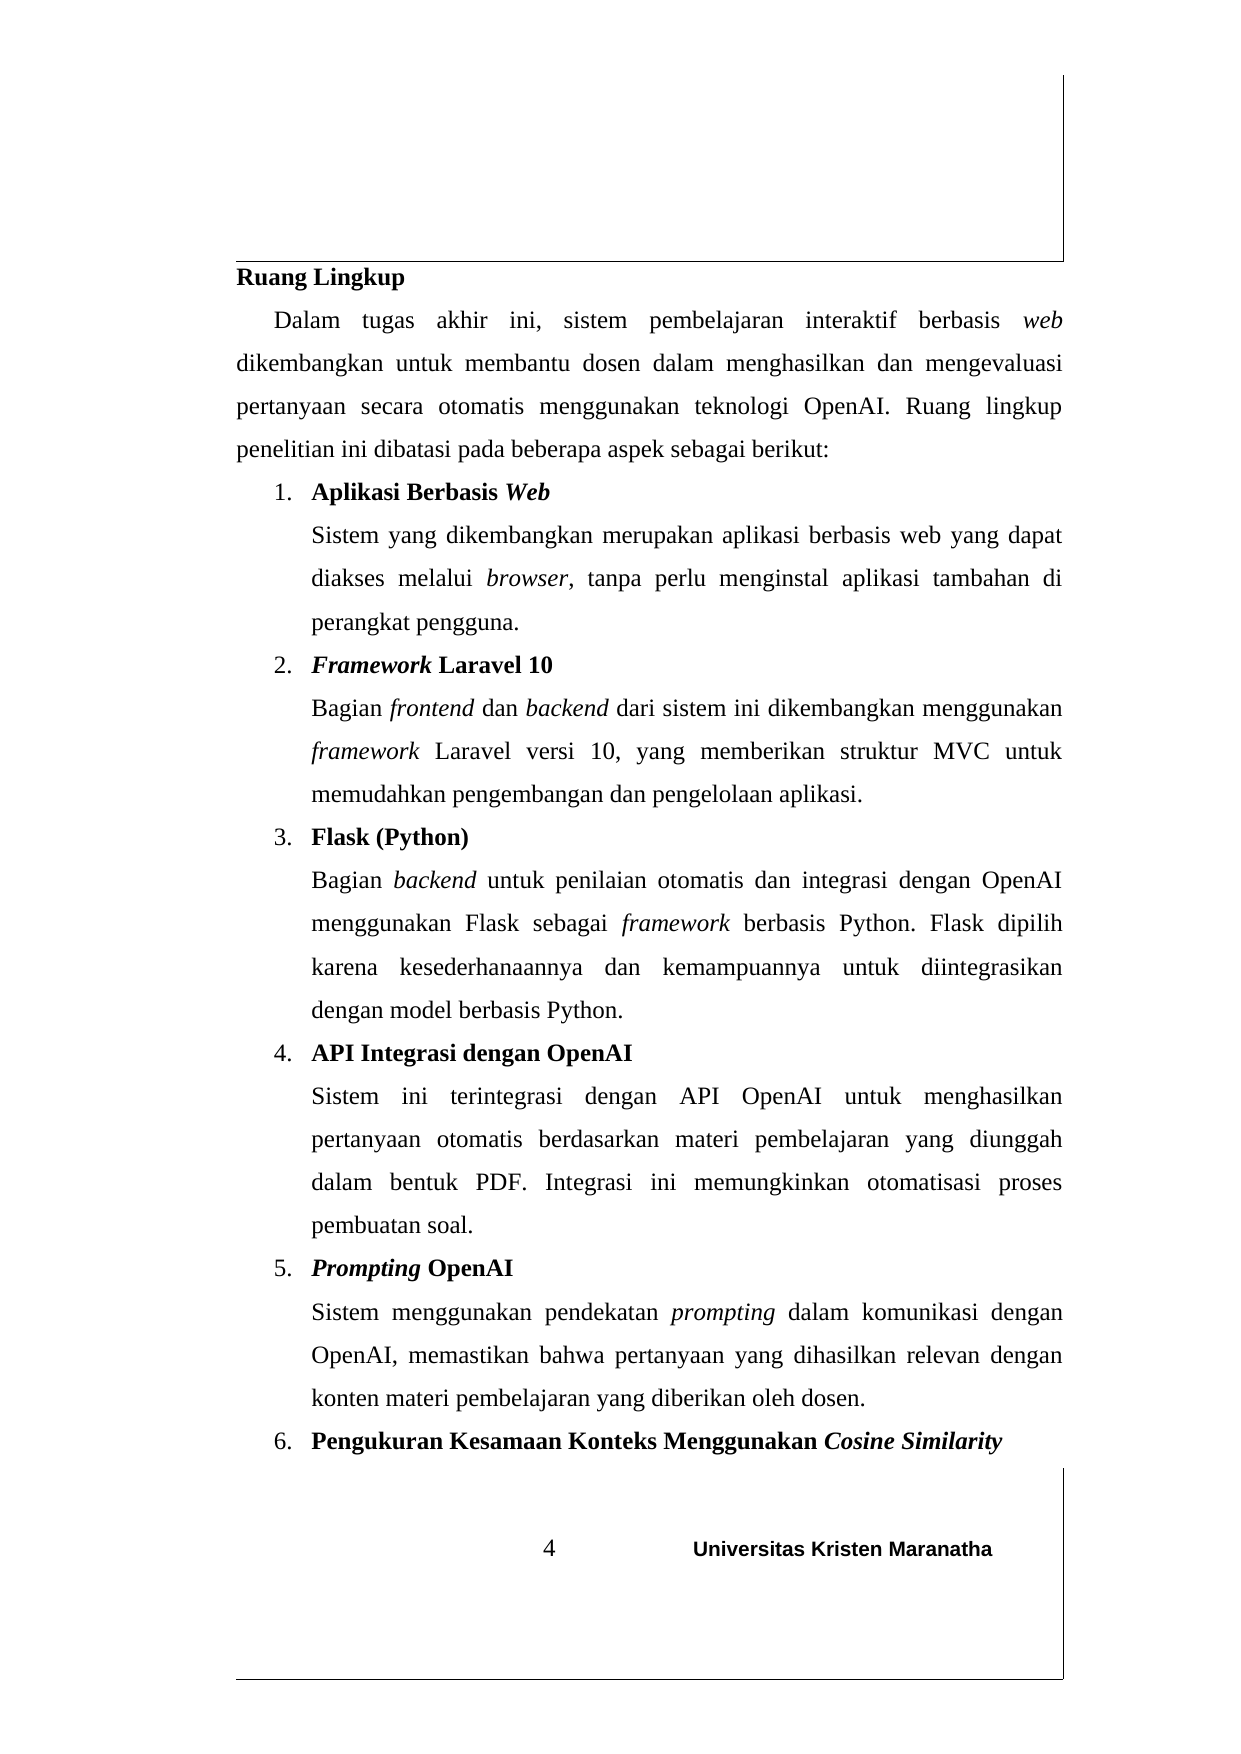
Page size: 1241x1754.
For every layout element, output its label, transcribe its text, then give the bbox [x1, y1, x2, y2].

subtitle Ruang Lingkup [236, 262, 1063, 290]
list Flask (Python) [274, 822, 1063, 851]
text Bagian frontend dan backend dari sistem ini dikembangkan menggunakan framework Laravel versi 10, yang memberikan struktur MVC untuk memudahkan pengembangan dan pengelolaan aplikasi. [311, 693, 1063, 808]
list Aplikasi Berbasis Web [274, 477, 1063, 506]
list Framework Laravel 10 [274, 650, 1063, 678]
text Sistem menggunakan pendekatan prompting dalam komunikasi dengan OpenAI, memastikan bahwa pertanyaan yang dihasilkan relevan dengan konten materi pembelajaran yang diberikan oleh dosen. [311, 1297, 1063, 1412]
list API Integrasi dengan OpenAI [274, 1038, 1063, 1067]
text Bagian backend untuk penilaian otomatis dan integrasi dengan OpenAI menggunakan Flask sebagai framework berbasis Python. Flask dipilih karena kesederhanaannya dan kemampuannya untuk diintegrasikan dengan model berbasis Python. [311, 865, 1063, 1023]
text Sistem yang dikembangkan merupakan aplikasi berbasis web yang dapat diakses melalui browser, tanpa perlu menginstal aplikasi tambahan di perangkat pengguna. [311, 520, 1063, 635]
text Sistem ini terintegrasi dengan API OpenAI untuk menghasilkan pertanyaan otomatis berdasarkan materi pembelajaran yang diunggah dalam bentuk PDF. Integrasi ini memungkinkan otomatisasi proses pembuatan soal. [311, 1081, 1063, 1239]
list Pengukuran Kesamaan Konteks Menggunakan Cosine Similarity [274, 1426, 1063, 1455]
text Dalam tugas akhir ini, sistem pembelajaran interaktif berbasis web dikembangkan untuk membantu dosen dalam menghasilkan dan mengevaluasi pertanyaan secara otomatis menggunakan teknologi OpenAI. Ruang lingkup penelitian ini dibatasi pada beberapa aspek sebagai berikut: [236, 305, 1063, 463]
list Prompting OpenAI [274, 1253, 1063, 1282]
